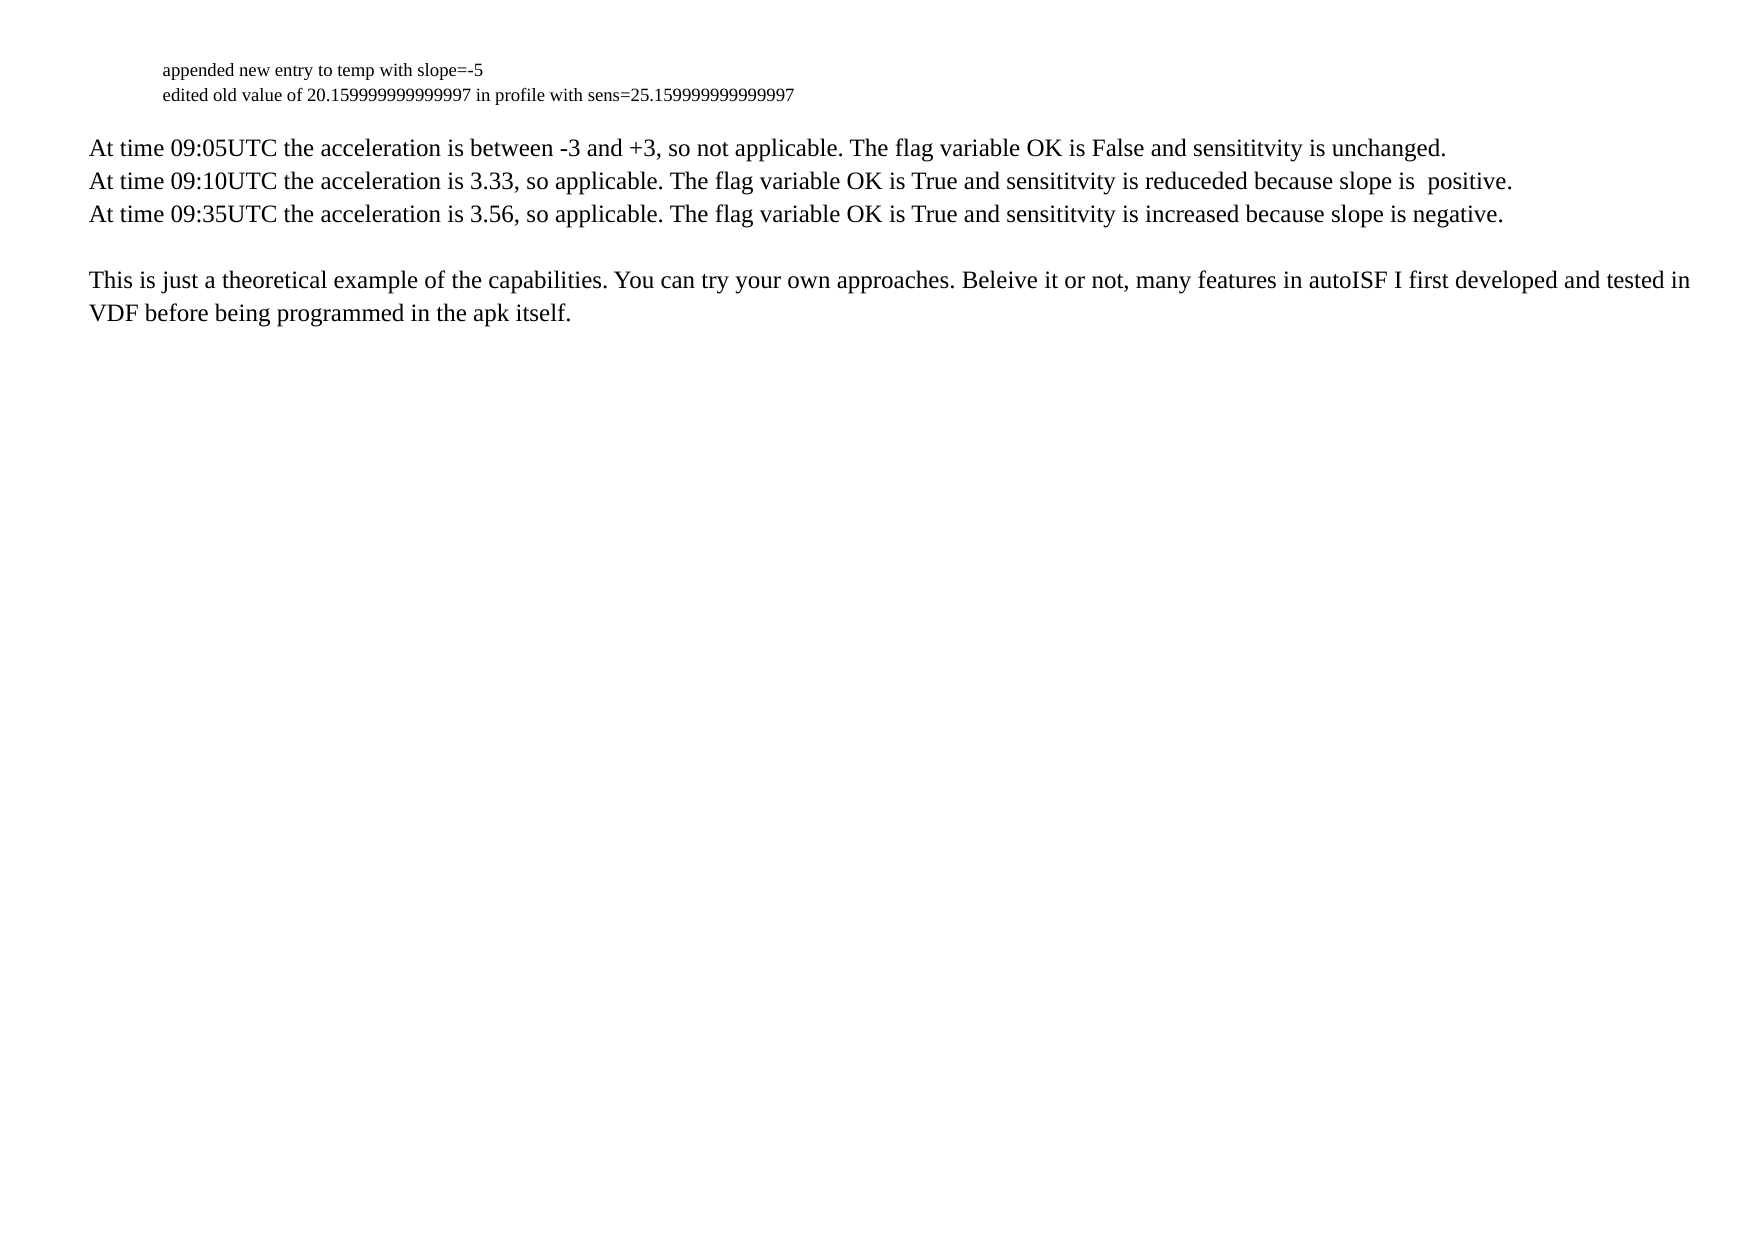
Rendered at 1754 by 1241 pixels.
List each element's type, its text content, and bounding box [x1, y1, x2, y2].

text At time 09:05UTC the acceleration is between -3 and +3, so not applicable. The flag variable OK is False and sensititvity is unchanged. [88, 133, 1695, 162]
text edited old value of 20.159999999999997 in profile with sens=25.159999999999997 [162, 84, 1695, 105]
text At time 09:35UTC the acceleration is 3.56, so applicable. The flag variable OK is True and sensititvity is increased because slope is negative. [88, 199, 1695, 228]
text At time 09:10UTC the acceleration is 3.33, so applicable. The flag variable OK is True and sensititvity is reduceded because slope is positive. [88, 166, 1695, 195]
text This is just a theoretical example of the capabilities. You can try your own approaches. Beleive it or not, many features in autoISF I first developed and tested in VDF before being programmed in the apk itself. [88, 266, 1695, 327]
text appended new entry to temp with slope=-5 [162, 59, 1695, 81]
